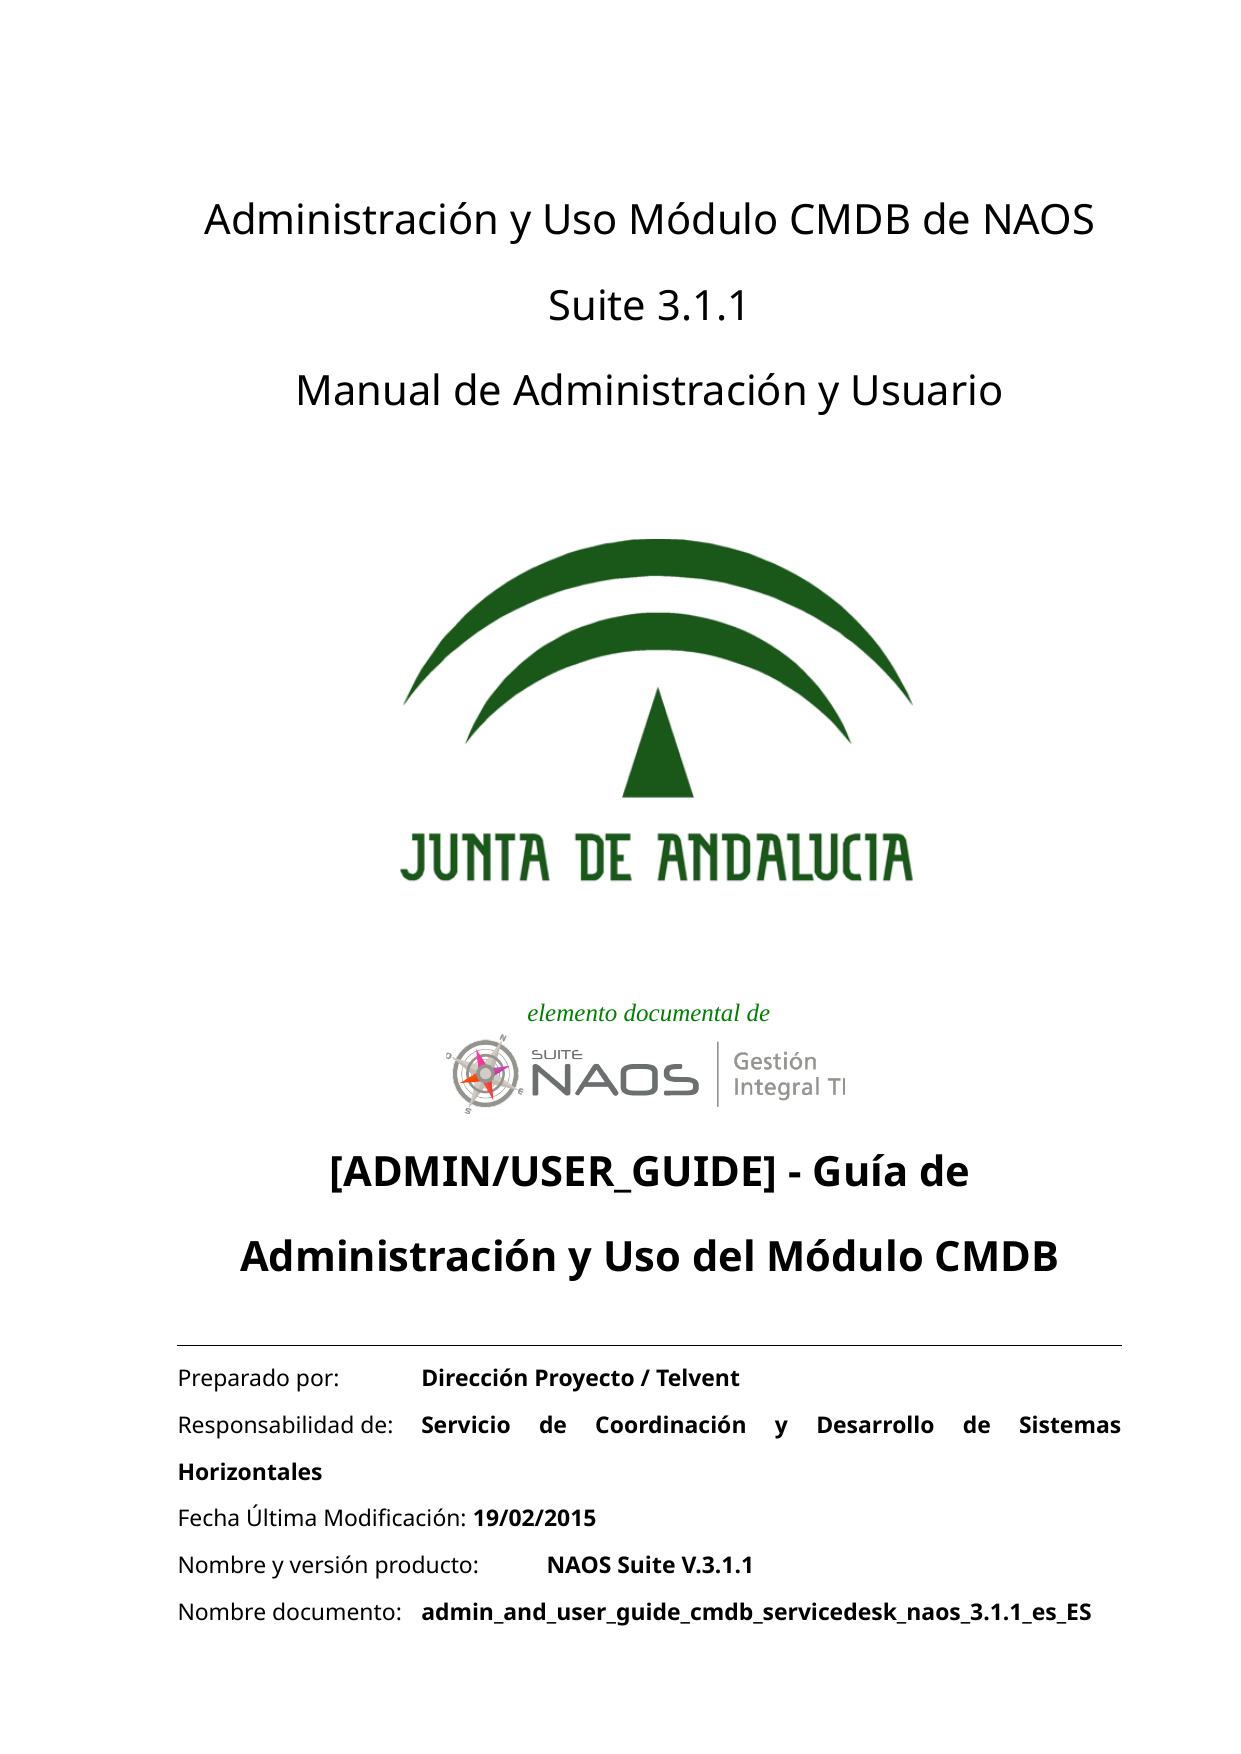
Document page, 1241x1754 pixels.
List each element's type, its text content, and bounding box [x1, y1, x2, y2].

text Manual de Administración y Usuario [177, 360, 1122, 417]
picture [446, 1034, 846, 1114]
text elemento documental de [177, 998, 1122, 1027]
text Administración y Uso Módulo CMDB de NAOS Suite 3.1.1 [177, 190, 1122, 332]
text Nombre documento: admin_and_user_guide_cmdb_servicedesk_naos_3.1.1_es_ES [177, 1596, 1122, 1627]
text Responsabilidad de: Servicio de Coordinación y Desarrollo de Sistemas Horizontales [177, 1409, 1122, 1487]
text Fecha Última Modificación: 19/02/2015 [177, 1502, 1122, 1534]
text Nombre y versión producto: NAOS Suite V.3.1.1 [177, 1549, 1122, 1581]
picture [370, 539, 930, 902]
text [ADMIN/USER_GUIDE] - Guía de Administración y Uso del Módulo CMDB [177, 1042, 1122, 1283]
text Preparado por: Dirección Proyecto / Telvent [177, 1362, 1122, 1393]
